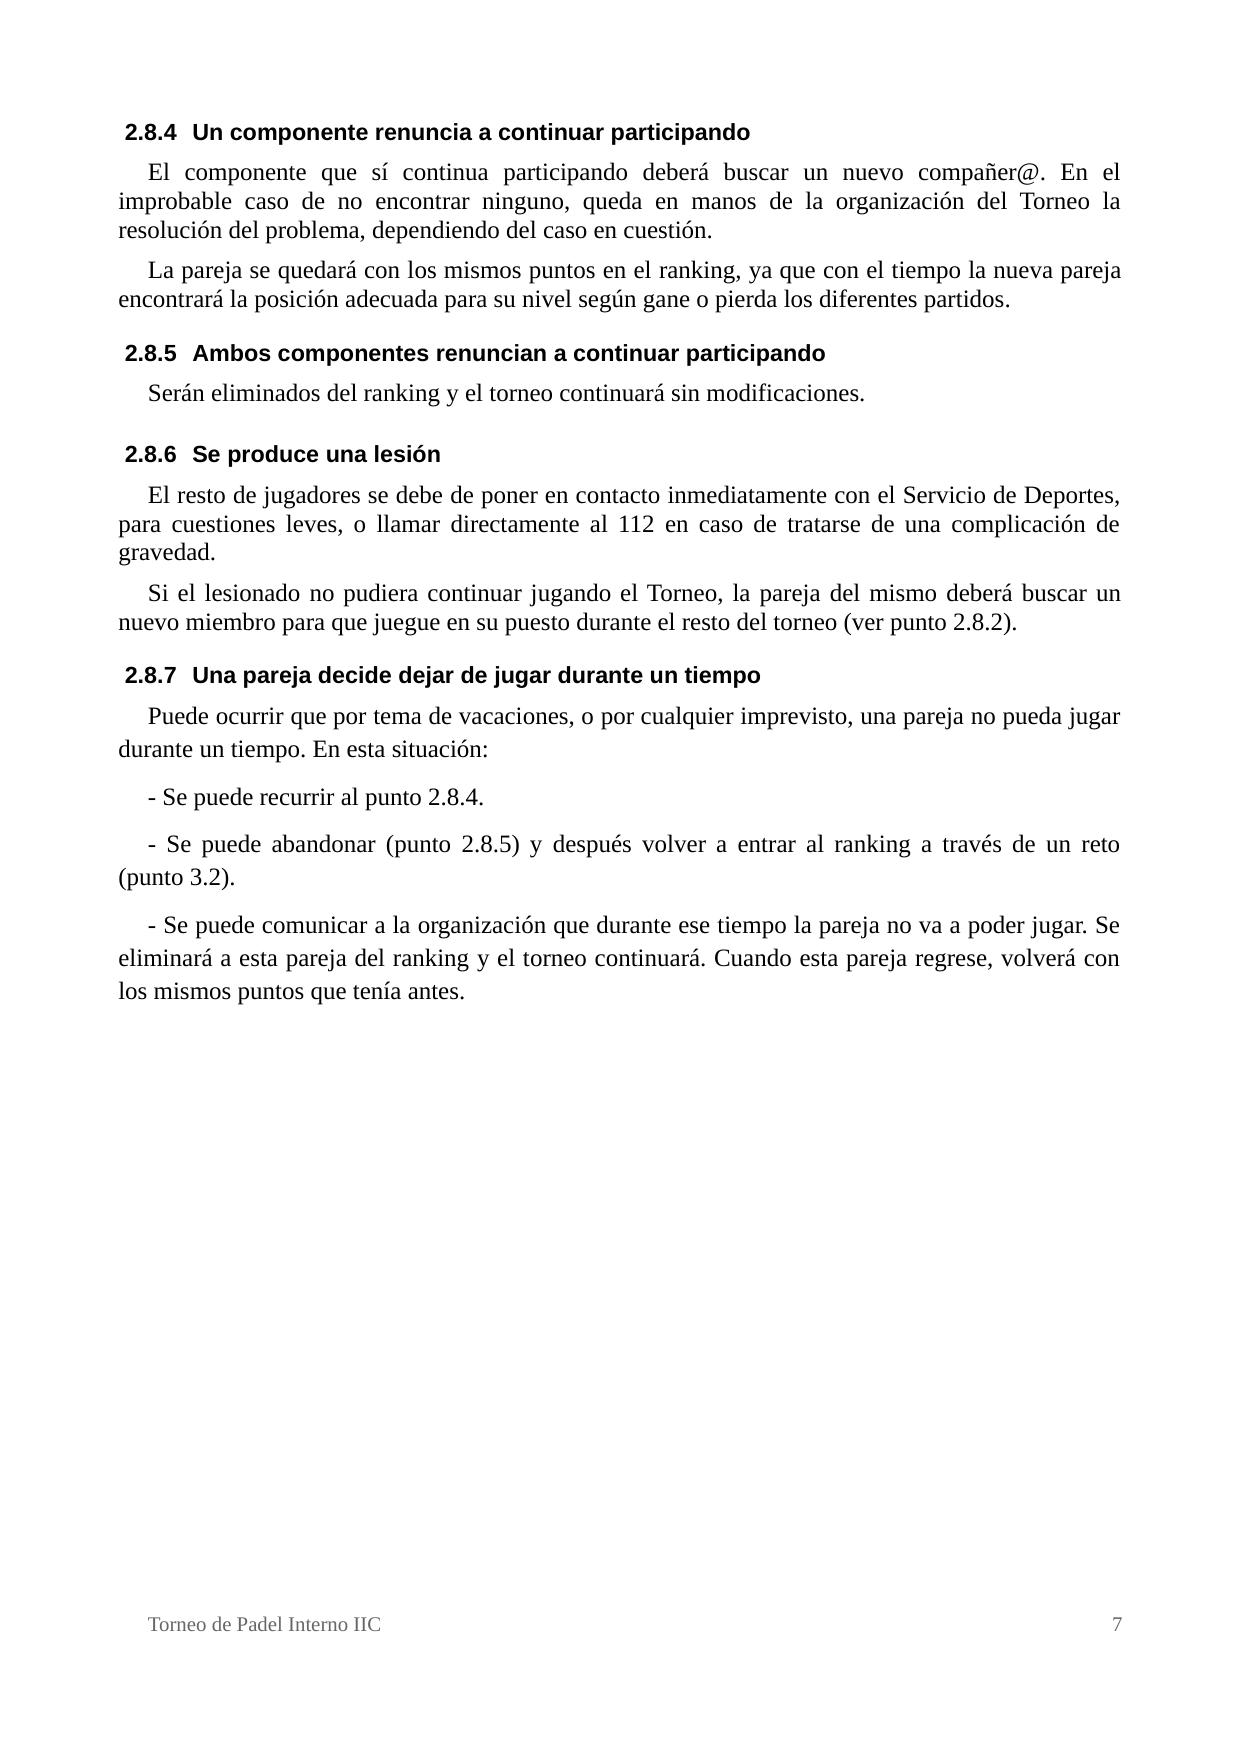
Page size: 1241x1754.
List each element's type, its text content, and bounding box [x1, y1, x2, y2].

text Serán eliminados del ranking y el torneo continuará sin modificaciones. [118, 378, 1122, 407]
text - Se puede comunicar a la organización que durante ese tiempo la pareja no va a poder jugar. Se eliminará a esta pareja del ranking y el torneo continuará. Cuando esta pareja regrese, volverá con los mismos puntos que tenía antes. [118, 910, 1122, 1005]
subtitle Se produce una lesión [118, 441, 1122, 467]
text - Se puede recurrir al punto 2.8.4. [118, 782, 1122, 811]
text Puede ocurrir que por tema de vacaciones, o por cualquier imprevisto, una pareja no pueda jugar durante un tiempo. En esta situación: [118, 701, 1122, 763]
text El componente que sí continua participando deberá buscar un nuevo compañer@. En el improbable caso de no encontrar ninguno, queda en manos de la organización del Torneo la resolución del problema, dependiendo del caso en cuestión. [118, 157, 1122, 244]
text Si el lesionado no pudiera continuar jugando el Torneo, la pareja del mismo deberá buscar un nuevo miembro para que juegue en su puesto durante el resto del torneo (ver punto 2.8.2). [118, 578, 1122, 636]
text - Se puede abandonar (punto 2.8.5) y después volver a entrar al ranking a través de un reto (punto 3.2). [118, 829, 1122, 891]
subtitle Ambos componentes renuncian a continuar participando [118, 339, 1122, 366]
subtitle Una pareja decide dejar de jugar durante un tiempo [118, 662, 1122, 689]
subtitle Un componente renuncia a continuar participando [118, 118, 1122, 145]
text El resto de jugadores se debe de poner en contacto inmediatamente con el Servicio de Deportes, para cuestiones leves, o llamar directamente al 112 en caso de tratarse de una complicación de gravedad. [118, 480, 1122, 566]
text La pareja se quedará con los mismos puntos en el ranking, ya que con el tiempo la nueva pareja encontrará la posición adecuada para su nivel según gane o pierda los diferentes partidos. [118, 255, 1122, 313]
